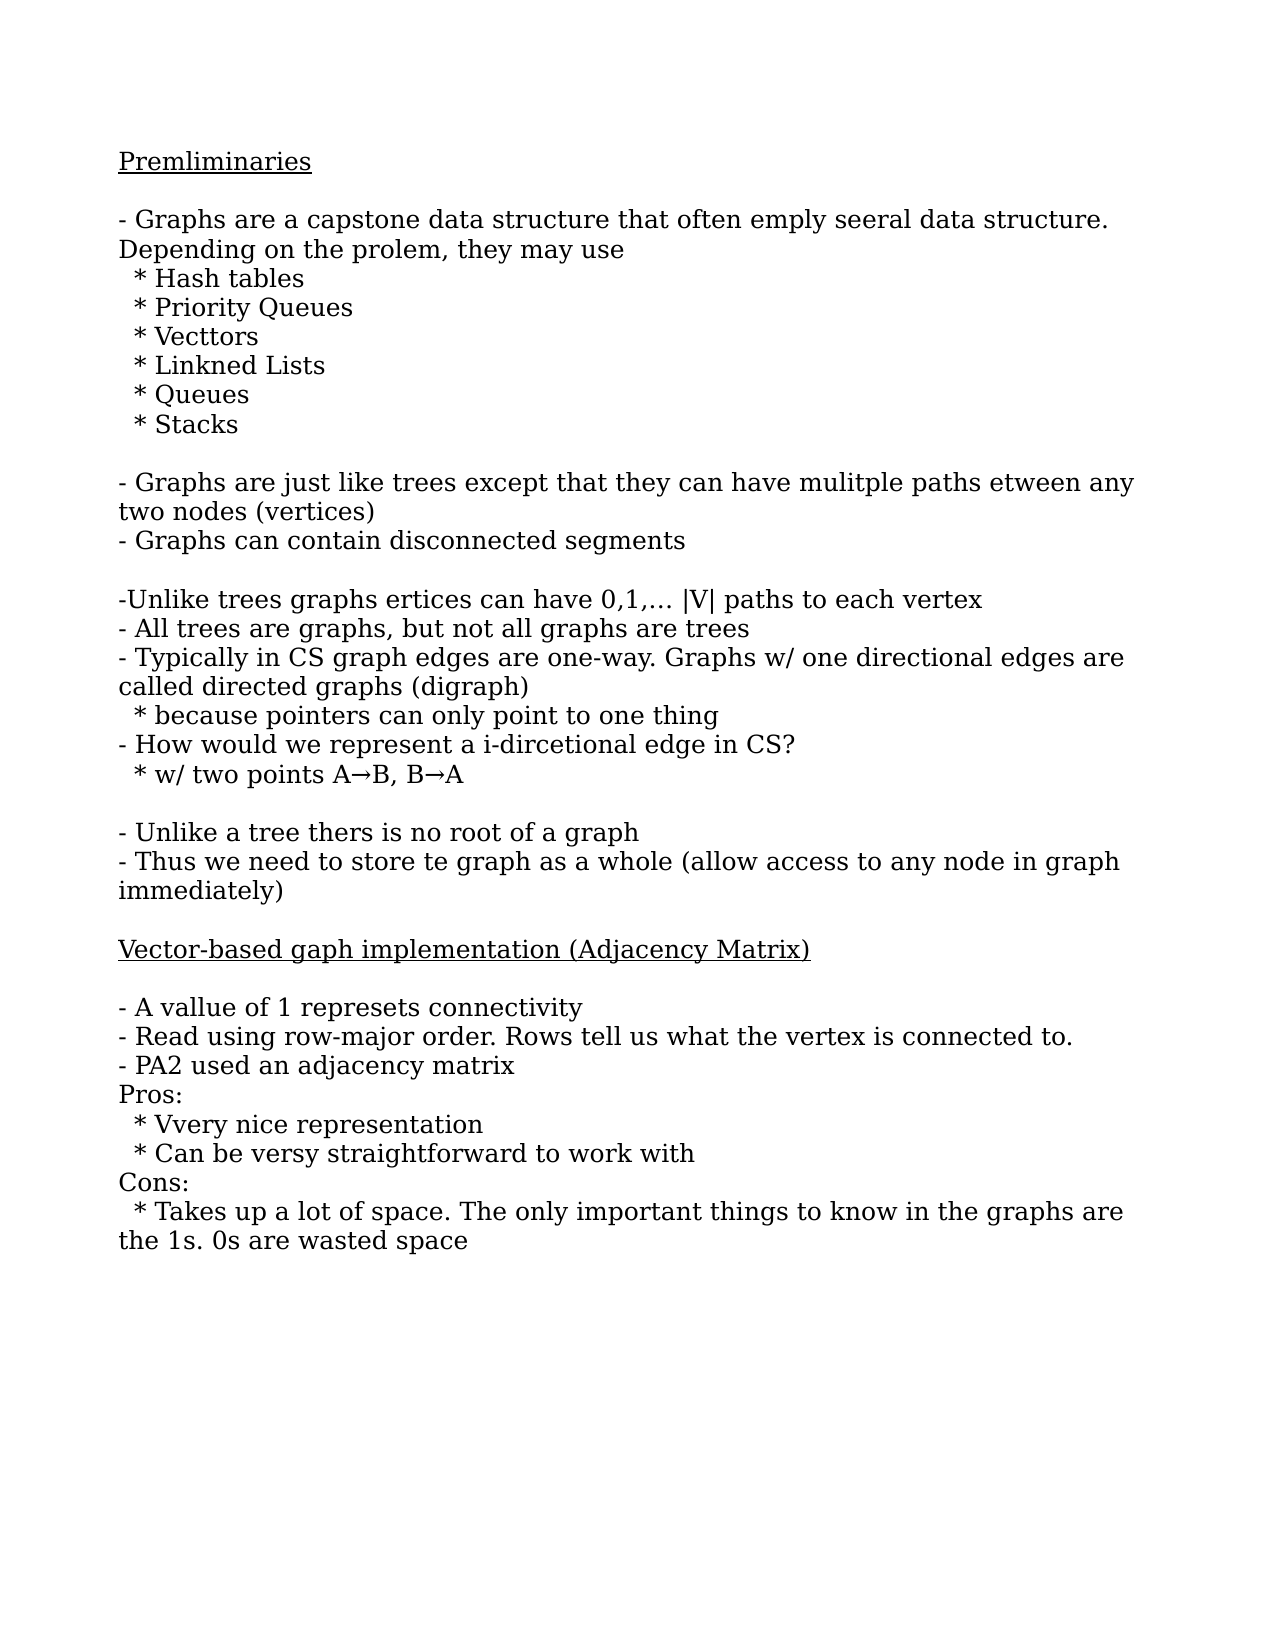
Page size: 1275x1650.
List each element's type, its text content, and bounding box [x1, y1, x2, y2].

text - PA2 used an adjacency matrix [118, 1051, 1157, 1081]
text * Stacks [118, 410, 1157, 439]
text - How would we represent a i-dircetional edge in CS? [118, 731, 1157, 760]
text * Hash tables [118, 264, 1157, 293]
text Pros: [118, 1081, 1157, 1110]
text * Can be versy straightforward to work with [118, 1139, 1157, 1168]
text * Queues [118, 381, 1157, 410]
text Premliminaries [118, 147, 1157, 176]
text * Priority Queues [118, 293, 1157, 322]
text * Linkned Lists [118, 351, 1157, 381]
text * Vvery nice representation [118, 1110, 1157, 1139]
text - Typically in CS graph edges are one-way. Graphs w/ one directional edges are called directed graphs (digraph) [118, 643, 1157, 701]
text -Unlike trees graphs ertices can have 0,1,… |V| paths to each vertex [118, 585, 1157, 614]
text - Unlike a tree thers is no root of a graph [118, 818, 1157, 847]
text Cons: [118, 1168, 1157, 1197]
text - Graphs are a capstone data structure that often emply seeral data structure. Depending on the prolem, they may use [118, 206, 1157, 264]
text * Takes up a lot of space. The only important things to know in the graphs are the 1s. 0s are wasted space [118, 1197, 1157, 1256]
text - All trees are graphs, but not all graphs are trees [118, 614, 1157, 643]
text - Thus we need to store te graph as a whole (allow access to any node in graph immediately) [118, 847, 1157, 906]
text * because pointers can only point to one thing [118, 701, 1157, 731]
text - Graphs are just like trees except that they can have mulitple paths etween any two nodes (vertices) - Graphs can contain disconnected segments [118, 468, 1157, 556]
text * Vecttors [118, 322, 1157, 351]
text * w/ two points A→B, B→A [118, 760, 1157, 789]
text - A vallue of 1 represets connectivity [118, 993, 1157, 1022]
text Vector-based gaph implementation (Adjacency Matrix) [118, 935, 1157, 964]
text - Read using row-major order. Rows tell us what the vertex is connected to. [118, 1022, 1157, 1051]
